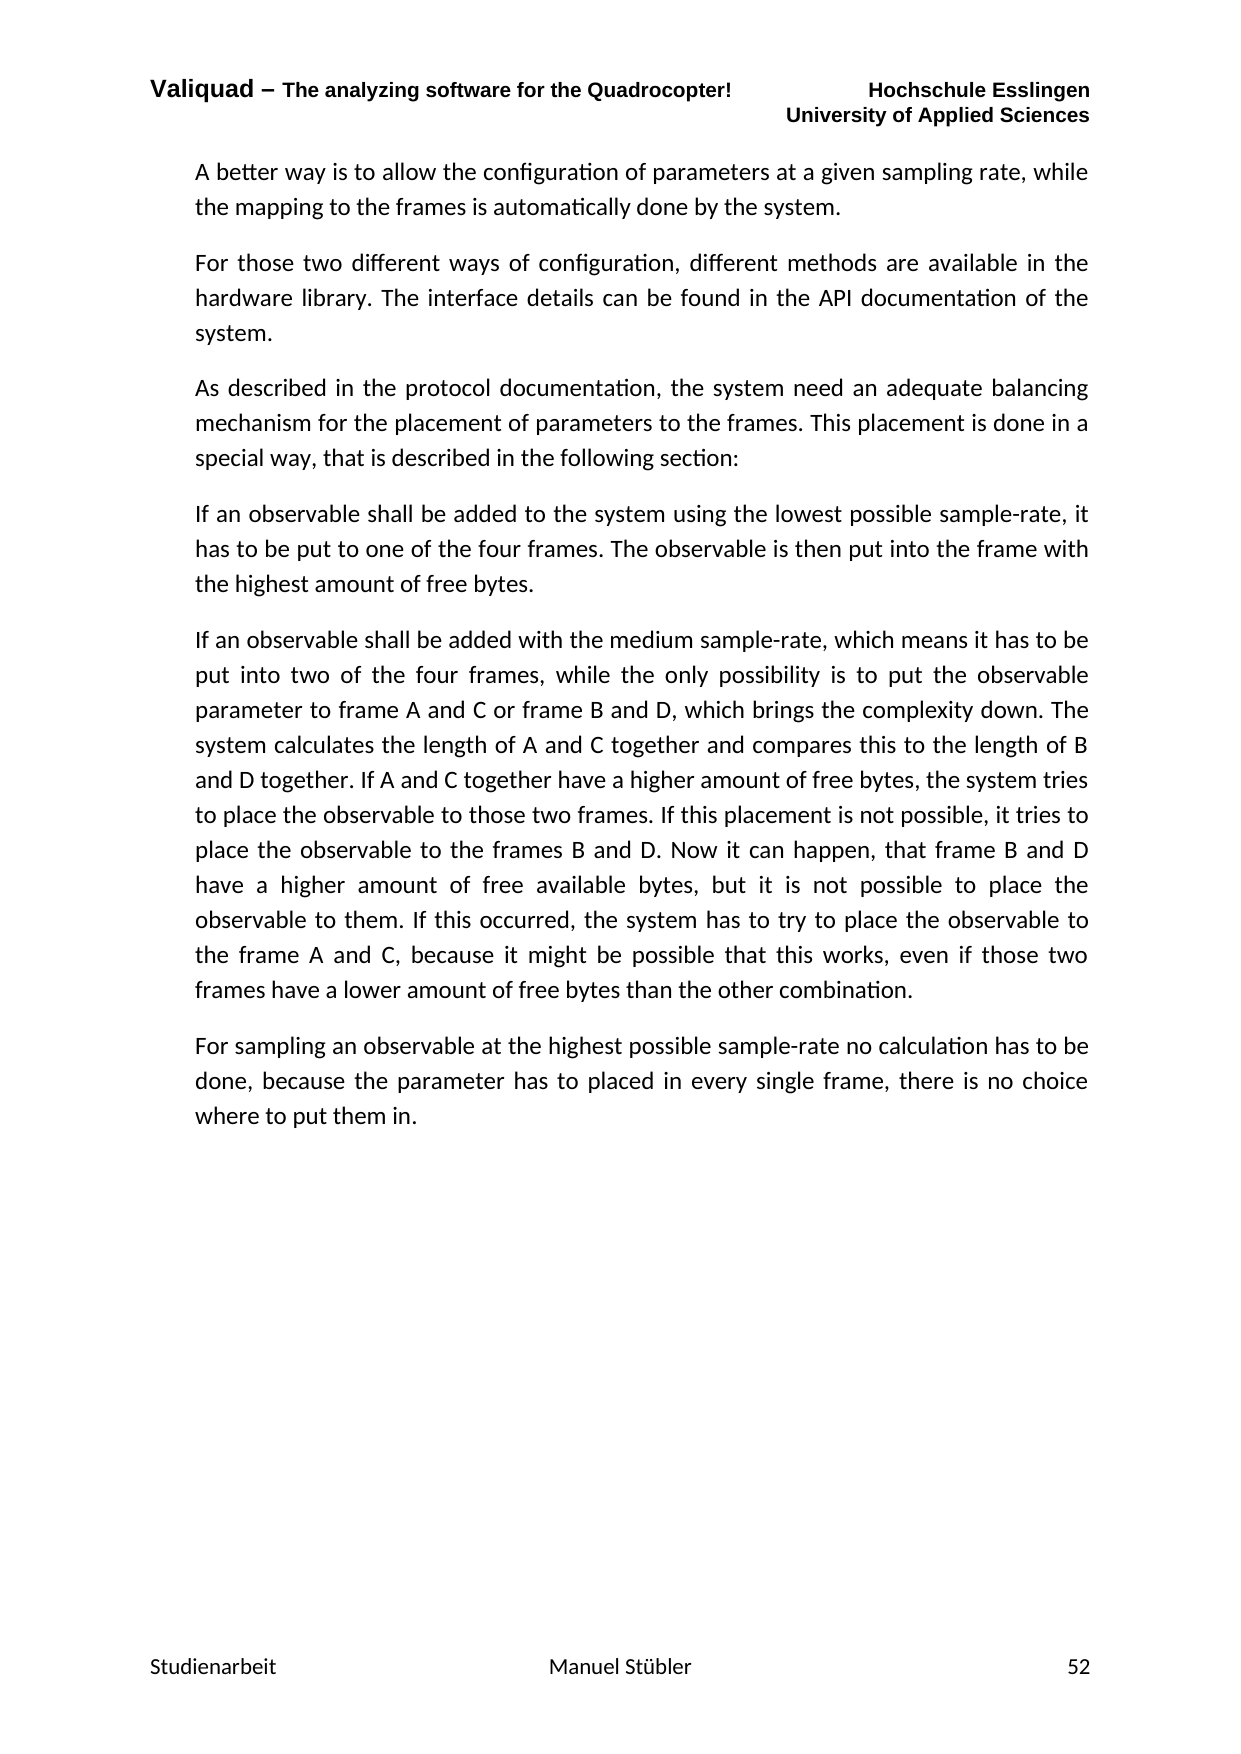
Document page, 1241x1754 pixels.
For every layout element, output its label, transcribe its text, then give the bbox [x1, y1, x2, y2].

text For sampling an observable at the highest possible sample-rate no calculation has to be done, because the parameter has to placed in every single frame, there is no choice where to put them in. [195, 1030, 1090, 1131]
text A better way is to allow the configuration of parameters at a given sampling rate, while the mapping to the frames is automatically done by the system. [195, 156, 1090, 221]
text If an observable shall be added with the medium sample-rate, which means it has to be put into two of the four frames, while the only possibility is to put the observable parameter to frame A and C or frame B and D, which brings the complexity down. The system calculates the length of A and C together and compares this to the length of B and D together. If A and C together have a higher amount of free bytes, the system tries to place the observable to those two frames. If this placement is not possible, it tries to place the observable to the frames B and D. Now it can happen, that frame B and D have a higher amount of free available bytes, but it is not possible to place the observable to them. If this occurred, the system has to try to place the observable to the frame A and C, because it might be possible that this works, even if those two frames have a lower amount of free bytes than the other combination. [195, 624, 1090, 1005]
text If an observable shall be added to the system using the lowest possible sample-rate, it has to be put to one of the four frames. The observable is then put into the frame with the highest amount of free bytes. [195, 498, 1090, 599]
text For those two different ways of configuration, different methods are available in the hardware library. The interface details can be found in the API documentation of the system. [195, 247, 1090, 347]
text As described in the protocol documentation, the system need an adequate balancing mechanism for the placement of parameters to the frames. This placement is done in a special way, that is described in the following section: [195, 373, 1090, 473]
